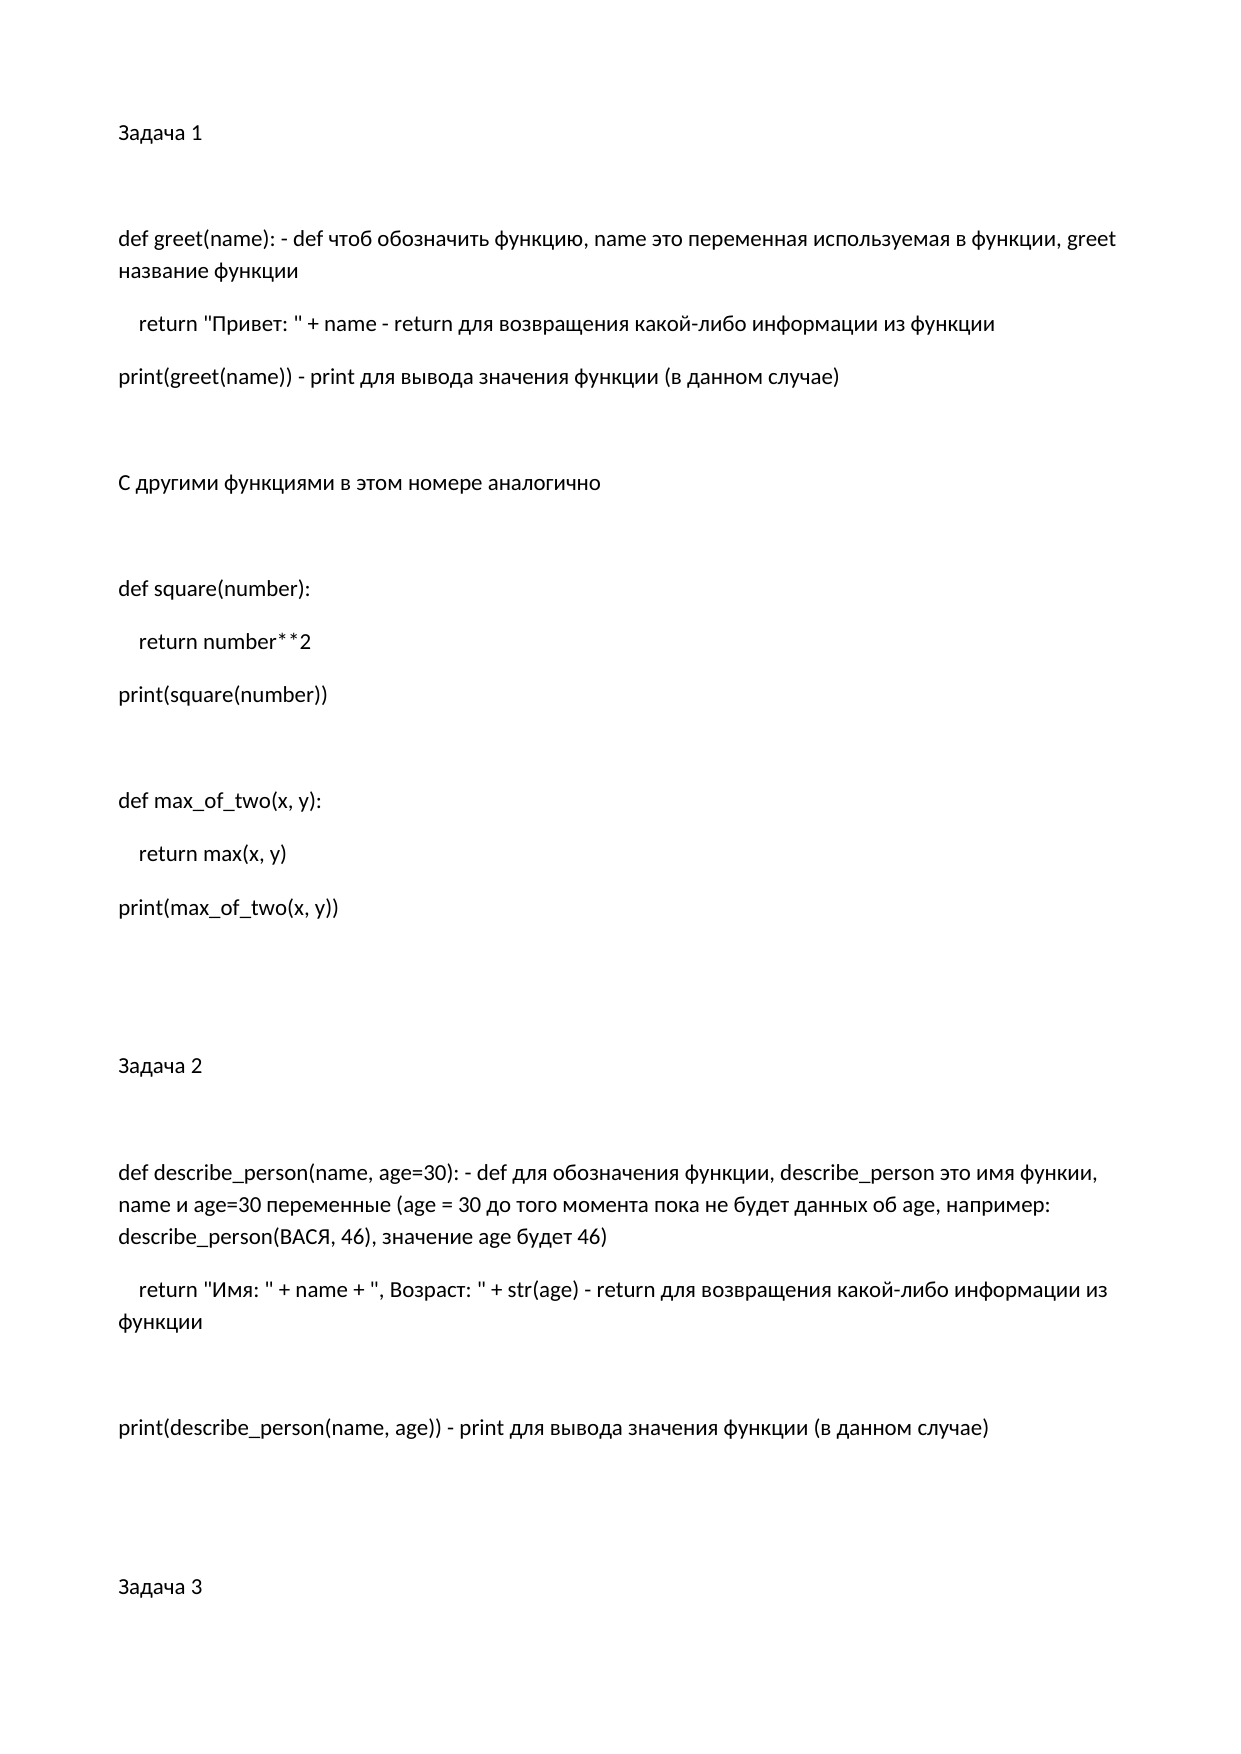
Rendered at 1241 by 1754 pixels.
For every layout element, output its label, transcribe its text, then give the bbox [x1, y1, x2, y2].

text Задача 1 [118, 118, 1122, 146]
text print(describe_person(name, age)) - print для вывода значения функции (в данном случае) [118, 1413, 1122, 1441]
text def max_of_two(x, y): [118, 787, 1122, 814]
text return max(x, y) [118, 839, 1122, 868]
text return "Имя: " + name + ", Возраст: " + str(age) - return для возвращения какой-либо информации из функции [118, 1275, 1122, 1335]
text return number**2 [118, 627, 1122, 656]
text print(max_of_two(x, y)) [118, 893, 1122, 921]
text print(greet(name)) - print для вывода значения функции (в данном случае) [118, 362, 1122, 390]
text Задача 2 [118, 1052, 1122, 1080]
text return "Привет: " + name - return для возвращения какой-либо информации из функции [118, 309, 1122, 337]
text Задача 3 [118, 1572, 1122, 1600]
text С другими функциями в этом номере аналогично [118, 468, 1122, 496]
text def describe_person(name, age=30): - def для обозначения функции, describe_person это имя функии, name и age=30 переменные (age = 30 до того момента пока не будет данных об age, например: describe_person(ВАСЯ, 46), значение age будет 46) [118, 1158, 1122, 1250]
text print(square(number)) [118, 681, 1122, 708]
text def square(number): [118, 574, 1122, 602]
text def greet(name): - def чтоб обозначить функцию, name это переменная используемая в функции, greet название функции [118, 224, 1122, 284]
